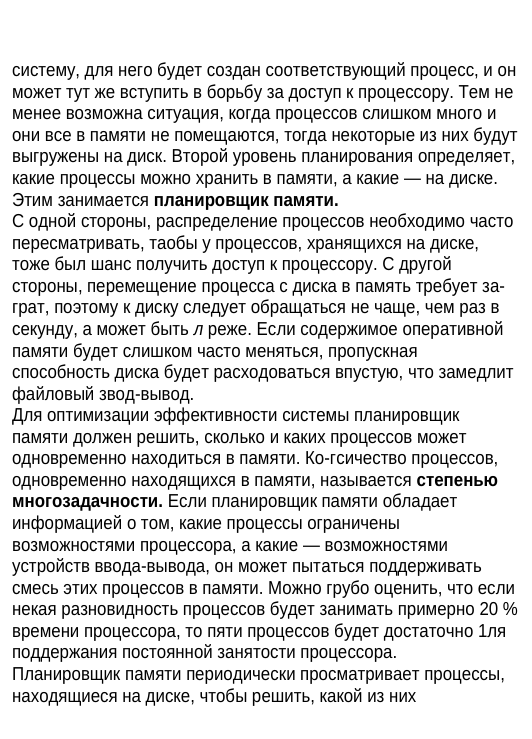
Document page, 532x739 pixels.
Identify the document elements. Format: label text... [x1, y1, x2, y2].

text Планировщик памяти периодически просматривает процессы, находящиеся на диске, чтобы решить, какой из них [12, 663, 520, 706]
text систему, для него будет создан соответствующий процесс, и он может тут же вступить в борьбу за доступ к процессору. Тем не ме­нее возможна ситуация, когда процессов слишком много и они все в памяти не помещаются, тогда некоторые из них будут выгружены на диск. Второй уровень планирования определяет, какие процессы можно хранить в памяти, а какие — на диске. Этим занимается планировщик памяти. [12, 59, 520, 210]
text Для оптимизации эффективности системы планировщик памяти должен ре­шить, сколько и каких процессов может одновременно находиться в памяти. Ко-гсичество процессов, одновременно находящихся в памяти, называется степенью многозадачности. Если планировщик памяти обладает информацией о том, какие процессы ограничены возможностями процессора, а какие — возможностями устройств ввода-вывода, он может пытаться поддерживать смесь этих процессов в памяти. Можно грубо оценить, что если некая разновидность процессов будет за­нимать примерно 20 % времени процессора, то пяти процессов будет достаточно 1ля поддержания постоянной занятости процессора. [12, 404, 520, 663]
text С одной стороны, распределение процессов необходимо часто пересматривать, таобы у процессов, хранящихся на диске, тоже был шанс получить доступ к про­цессору. С другой стороны, перемещение процесса с диска в память требует за-грат, поэтому к диску следует обращаться не чаще, чем раз в секунду, а может быть л реже. Если содержимое оперативной памяти будет слишком часто меняться, про­пускная способность диска будет расходоваться впустую, что замедлит файловый звод-вывод. [12, 210, 520, 404]
